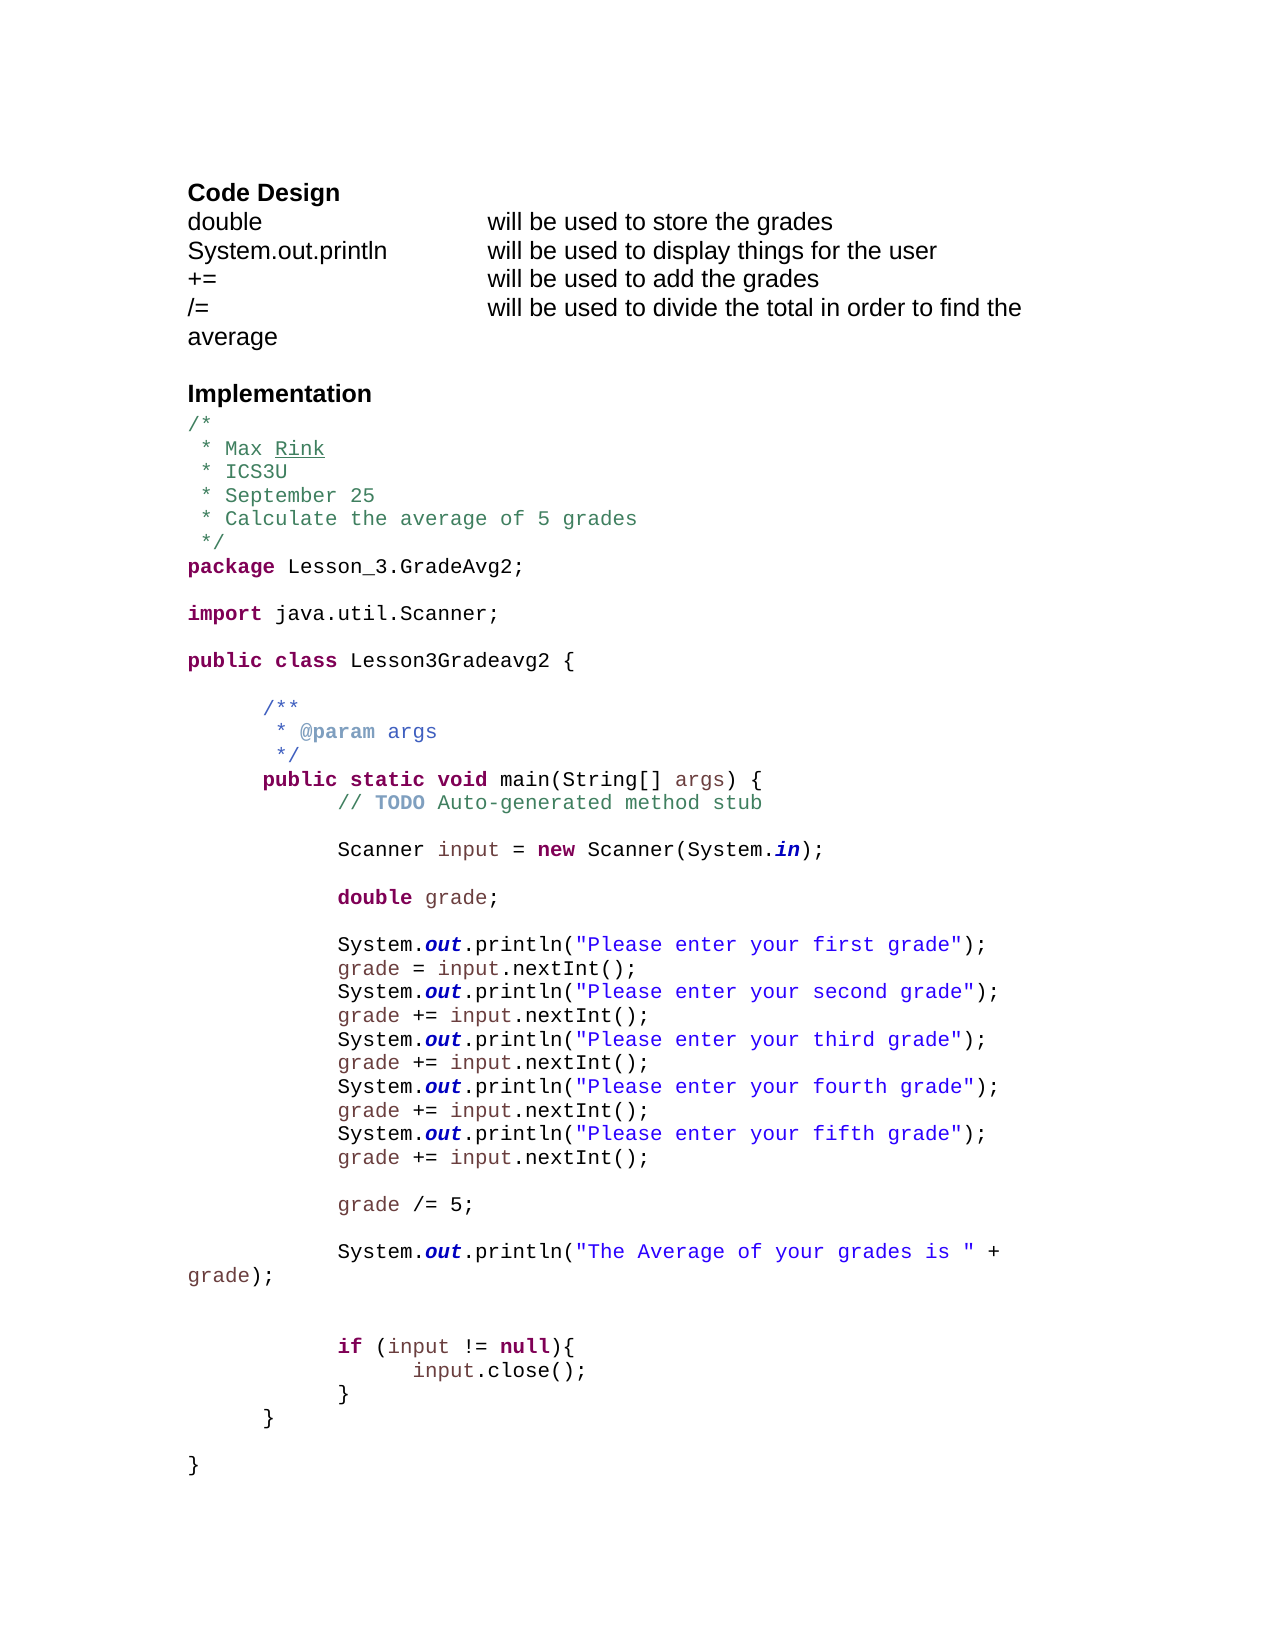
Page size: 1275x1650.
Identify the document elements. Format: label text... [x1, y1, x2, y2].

text */ [187, 745, 1087, 768]
text grade += input.nextInt(); [187, 1052, 1087, 1076]
text /= will be used to divide the total in order to find the average [187, 294, 1087, 351]
text grade += input.nextInt(); [187, 1099, 1087, 1123]
text * Calculate the average of 5 grades [187, 508, 1087, 532]
text * @param args [187, 721, 1087, 745]
text System.out.println("Please enter your first grade"); [187, 934, 1087, 958]
text import java.util.Scanner; [187, 603, 1087, 627]
text } [187, 1383, 1087, 1407]
text } [187, 1454, 1087, 1478]
text System.out.println will be used to display things for the user [187, 236, 1087, 265]
text // TODO Auto-generated method stub [187, 792, 1087, 816]
text } [187, 1407, 1087, 1431]
text Implementation [187, 380, 1087, 409]
text package Lesson_3.GradeAvg2; [187, 556, 1087, 579]
text grade += input.nextInt(); [187, 1147, 1087, 1171]
text += will be used to add the grades [187, 265, 1087, 294]
text System.out.println("Please enter your fifth grade"); [187, 1123, 1087, 1147]
text grade = input.nextInt(); [187, 958, 1087, 981]
text grade /= 5; [187, 1194, 1087, 1218]
text System.out.println("The Average of your grades is " + grade); [187, 1241, 1087, 1289]
text double grade; [187, 887, 1087, 910]
text System.out.println("Please enter your second grade"); [187, 981, 1087, 1005]
text if (input != null){ [187, 1336, 1087, 1360]
text public class Lesson3Gradeavg2 { [187, 650, 1087, 674]
text Code Design [187, 179, 1087, 207]
text */ [187, 532, 1087, 556]
text * ICS3U [187, 461, 1087, 485]
text * September 25 [187, 485, 1087, 508]
text System.out.println("Please enter your third grade"); [187, 1029, 1087, 1052]
text /** [187, 698, 1087, 721]
text input.close(); [187, 1360, 1087, 1383]
text double will be used to store the grades [187, 207, 1087, 236]
text /* [187, 409, 1087, 437]
text grade += input.nextInt(); [187, 1005, 1087, 1029]
text * Max Rink [187, 437, 1087, 461]
text Scanner input = new Scanner(System.in); [187, 839, 1087, 863]
text public static void main(String[] args) { [187, 768, 1087, 792]
text System.out.println("Please enter your fourth grade"); [187, 1076, 1087, 1099]
